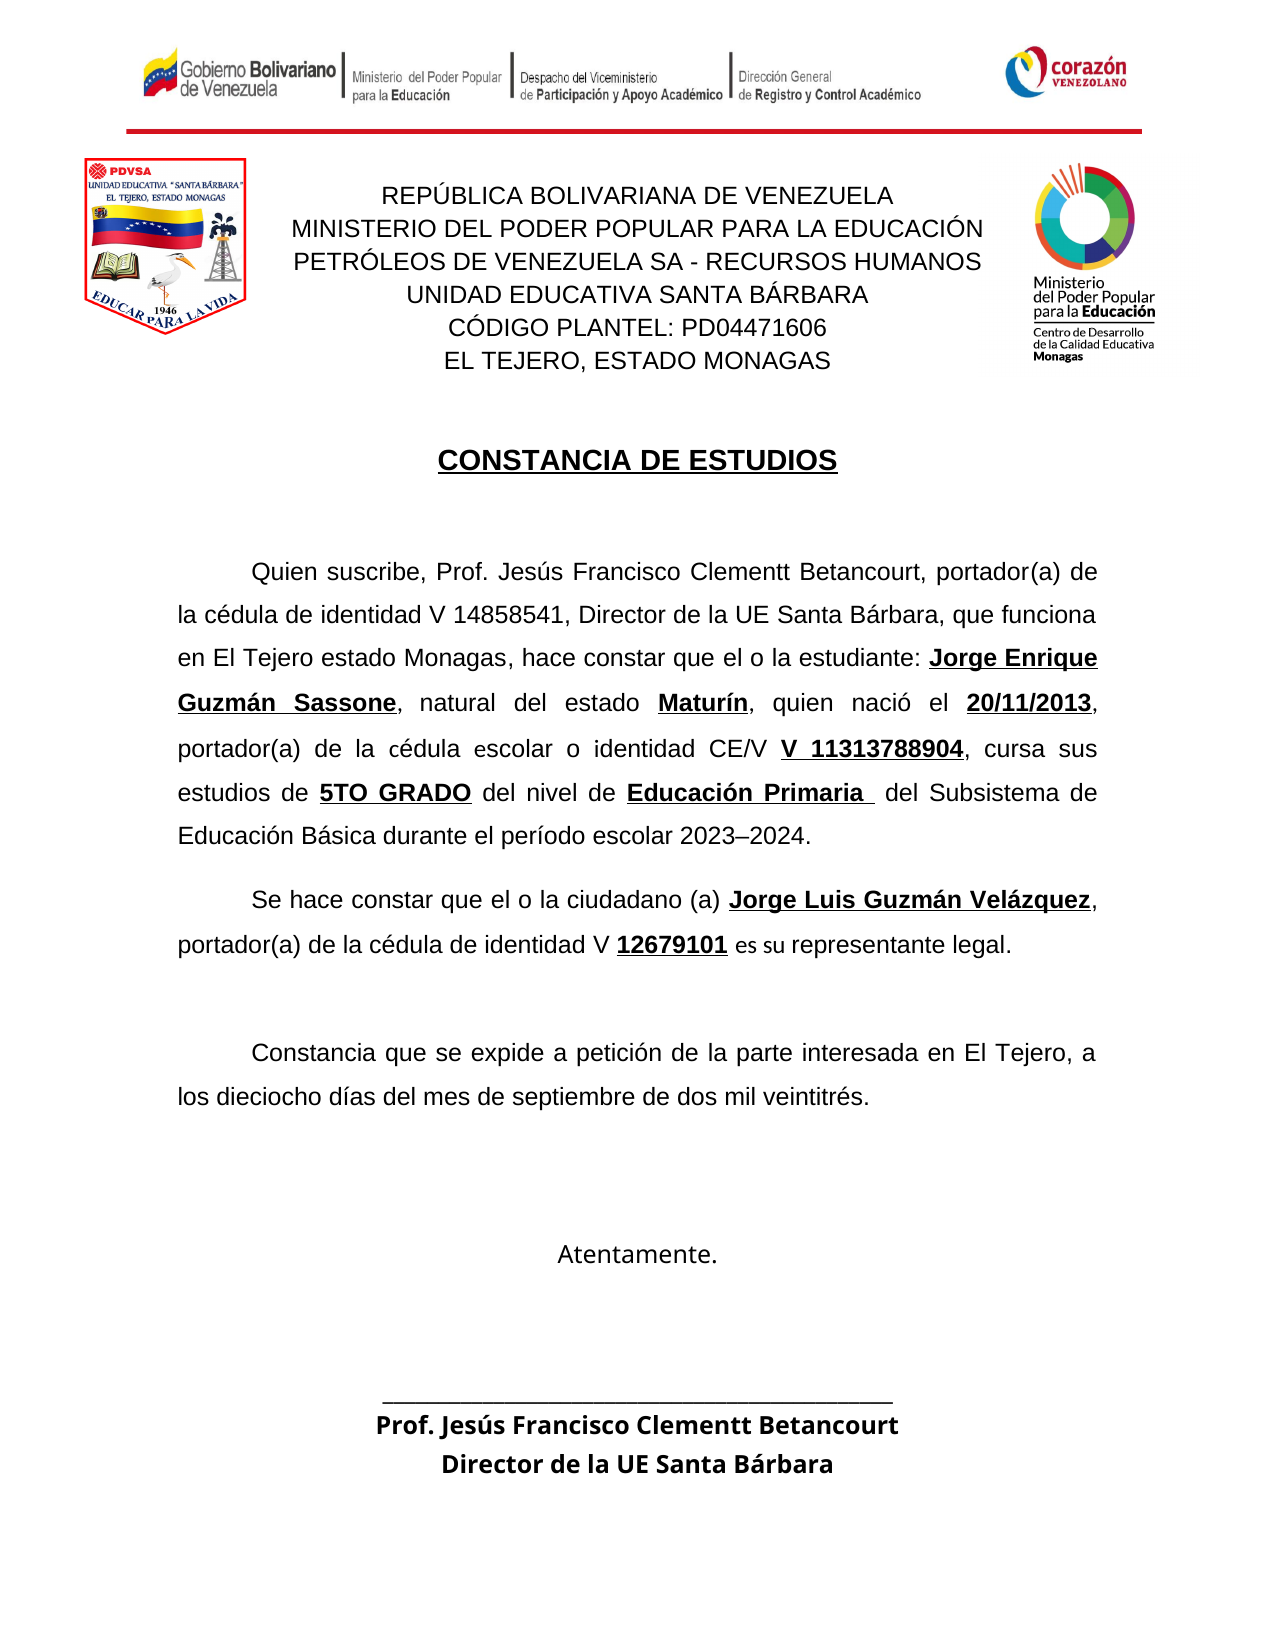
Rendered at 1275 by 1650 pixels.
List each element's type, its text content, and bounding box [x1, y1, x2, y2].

subtitle PETRÓLEOS DE VENEZUELA SA - RECURSOS HUMANOS [252, 247, 978, 275]
text EL TEJERO, ESTADO MONAGAS [177, 346, 978, 374]
text Director de la UE Santa Bárbara [177, 1447, 1098, 1481]
text CÓDIGO PLANTEL: PD04471606 [177, 313, 978, 341]
subtitle REPÚBLICA BOLIVARIANA DE VENEZUELA [252, 181, 978, 209]
text Prof. Jesús Francisco Clementt Betancourt [177, 1407, 1098, 1441]
picture [79, 158, 252, 335]
text Constancia que se expide a petición de la parte interesada en El Tejero, a los dieciocho días del mes de septiembre de dos mil veintitrés. [177, 1038, 1098, 1110]
subtitle MINISTERIO DEL PODER POPULAR PARA LA EDUCACIÓN [252, 214, 978, 242]
text Se hace constar que el o la ciudadano (a) Jorge Luis Guzmán Velázquez, portador(a) de la cédula de identidad V 12679101 es su representante legal. [177, 885, 1098, 959]
picture [126, 11, 1142, 134]
subtitle CONSTANCIA DE ESTUDIOS [177, 443, 1098, 476]
picture [978, 153, 1200, 377]
text UNIDAD EDUCATIVA SANTA BÁRBARA [252, 280, 978, 308]
text Quien suscribe, Prof. Jesús Francisco Clementt Betancourt, portador(a) de la cédula de identidad V 14858541, Director de la UE Santa Bárbara, que funciona en El Tejero estado Monagas, hace constar que el o la estudiante: Jorge Enrique Guzmán Sassone, natural del estado Maturín, quien nació el 20/11/2013, portador(a) de la cédula escolar o identidad CE/V V 11313788904, cursa sus estudios de 5TO GRADO del nivel de Educación Primaria del Subsistema de Educación Básica durante el período escolar 2023–2024. [177, 557, 1098, 849]
text ______________________________________________ [177, 1373, 1098, 1407]
text Atentamente. [177, 1237, 1098, 1271]
